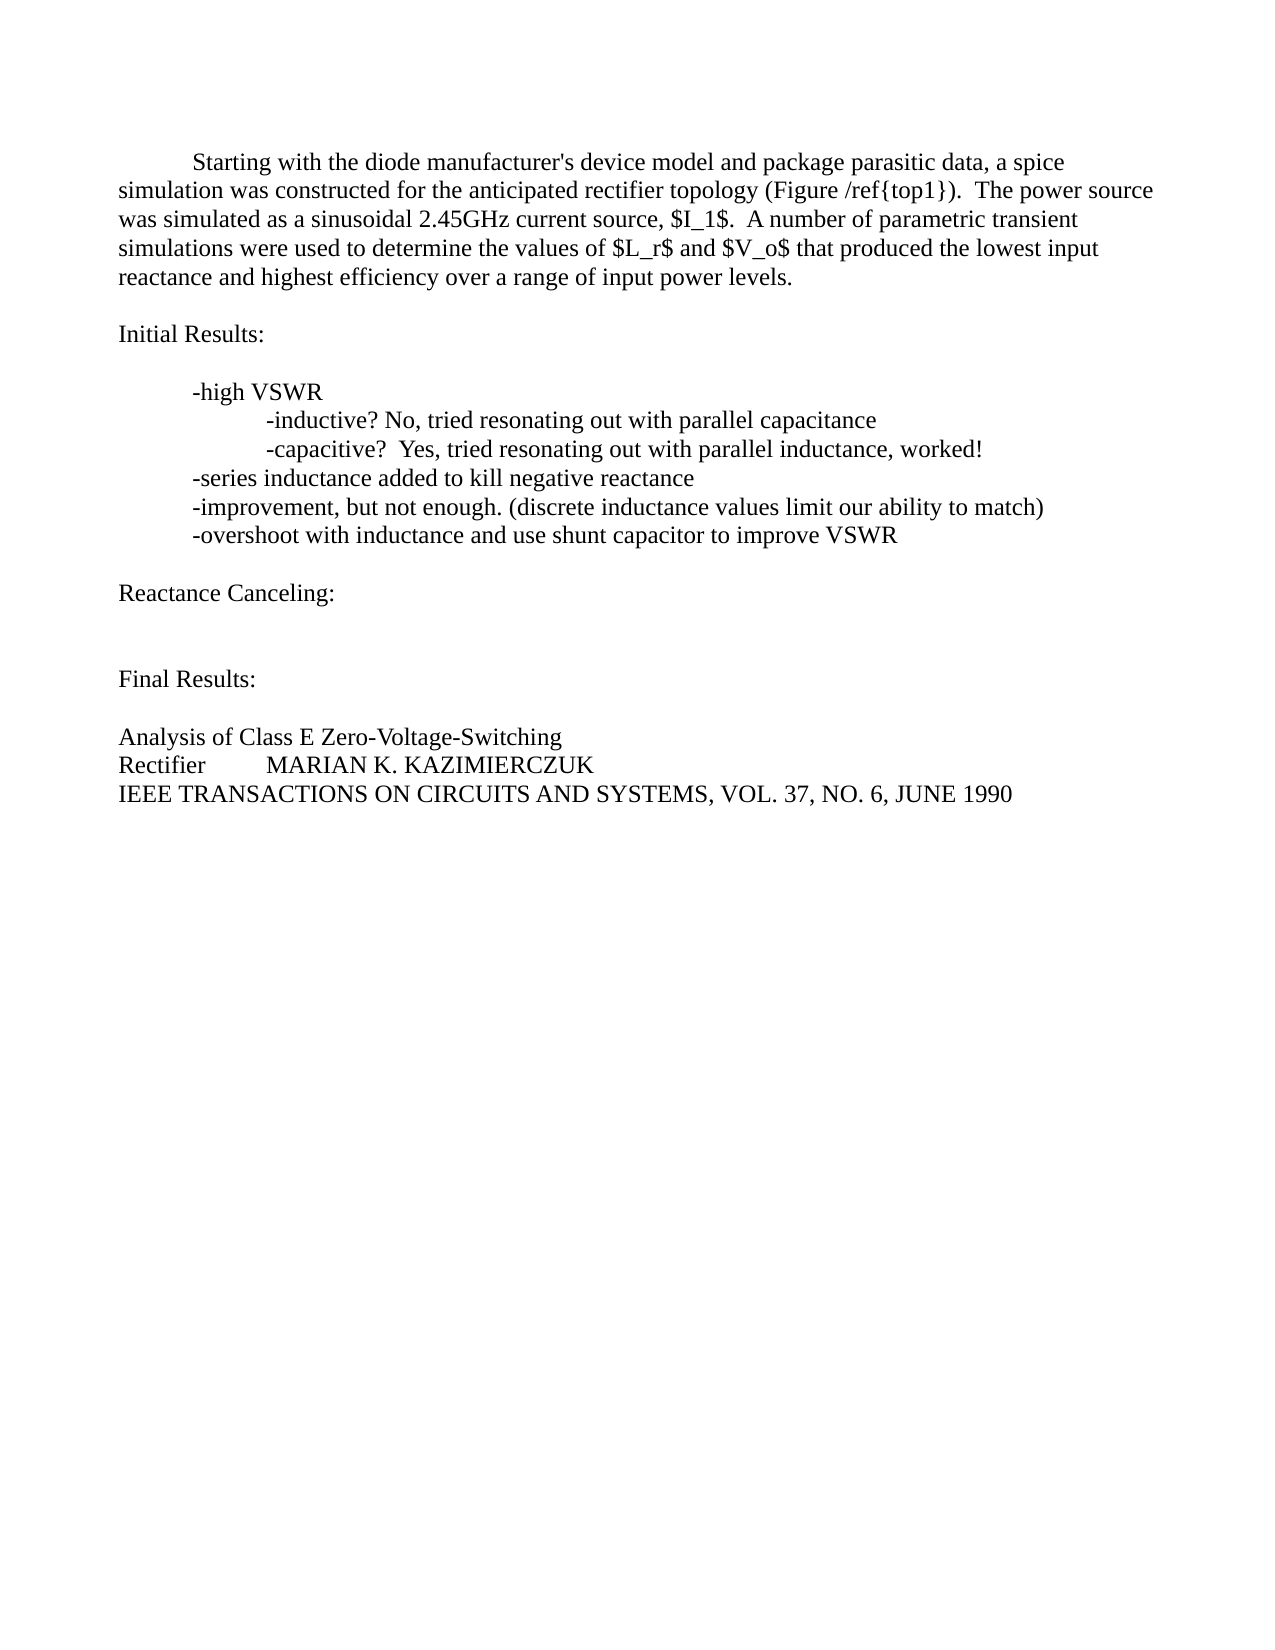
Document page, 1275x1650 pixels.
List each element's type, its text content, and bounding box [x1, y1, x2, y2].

text Analysis of Class E Zero-Voltage-Switching [118, 722, 1157, 751]
text -improvement, but not enough. (discrete inductance values limit our ability to match) [118, 492, 1157, 521]
text -overshoot with inductance and use shunt capacitor to improve VSWR [118, 521, 1157, 549]
text IEEE TRANSACTIONS ON CIRCUITS AND SYSTEMS, VOL. 37, NO. 6, JUNE 1990 [118, 779, 1157, 808]
text -capacitive? Yes, tried resonating out with parallel inductance, worked! [118, 434, 1157, 463]
text -high VSWR [118, 377, 1157, 406]
text -series inductance added to kill negative reactance [118, 463, 1157, 492]
text Final Results: [118, 664, 1157, 693]
text Rectifier MARIAN K. KAZIMIERCZUK [118, 751, 1157, 779]
text -inductive? No, tried resonating out with parallel capacitance [118, 406, 1157, 434]
text Reactance Canceling: [118, 578, 1157, 607]
text Initial Results: [118, 319, 1157, 348]
text Starting with the diode manufacturer's device model and package parasitic data, a spice simulation was constructed for the anticipated rectifier topology (Figure /ref{top1}). The power source was simulated as a sinusoidal 2.45GHz current source, $I_1$. A number of parametric transient simulations were used to determine the values of $L_r$ and $V_o$ that produced the lowest input reactance and highest efficiency over a range of input power levels. [118, 147, 1157, 291]
